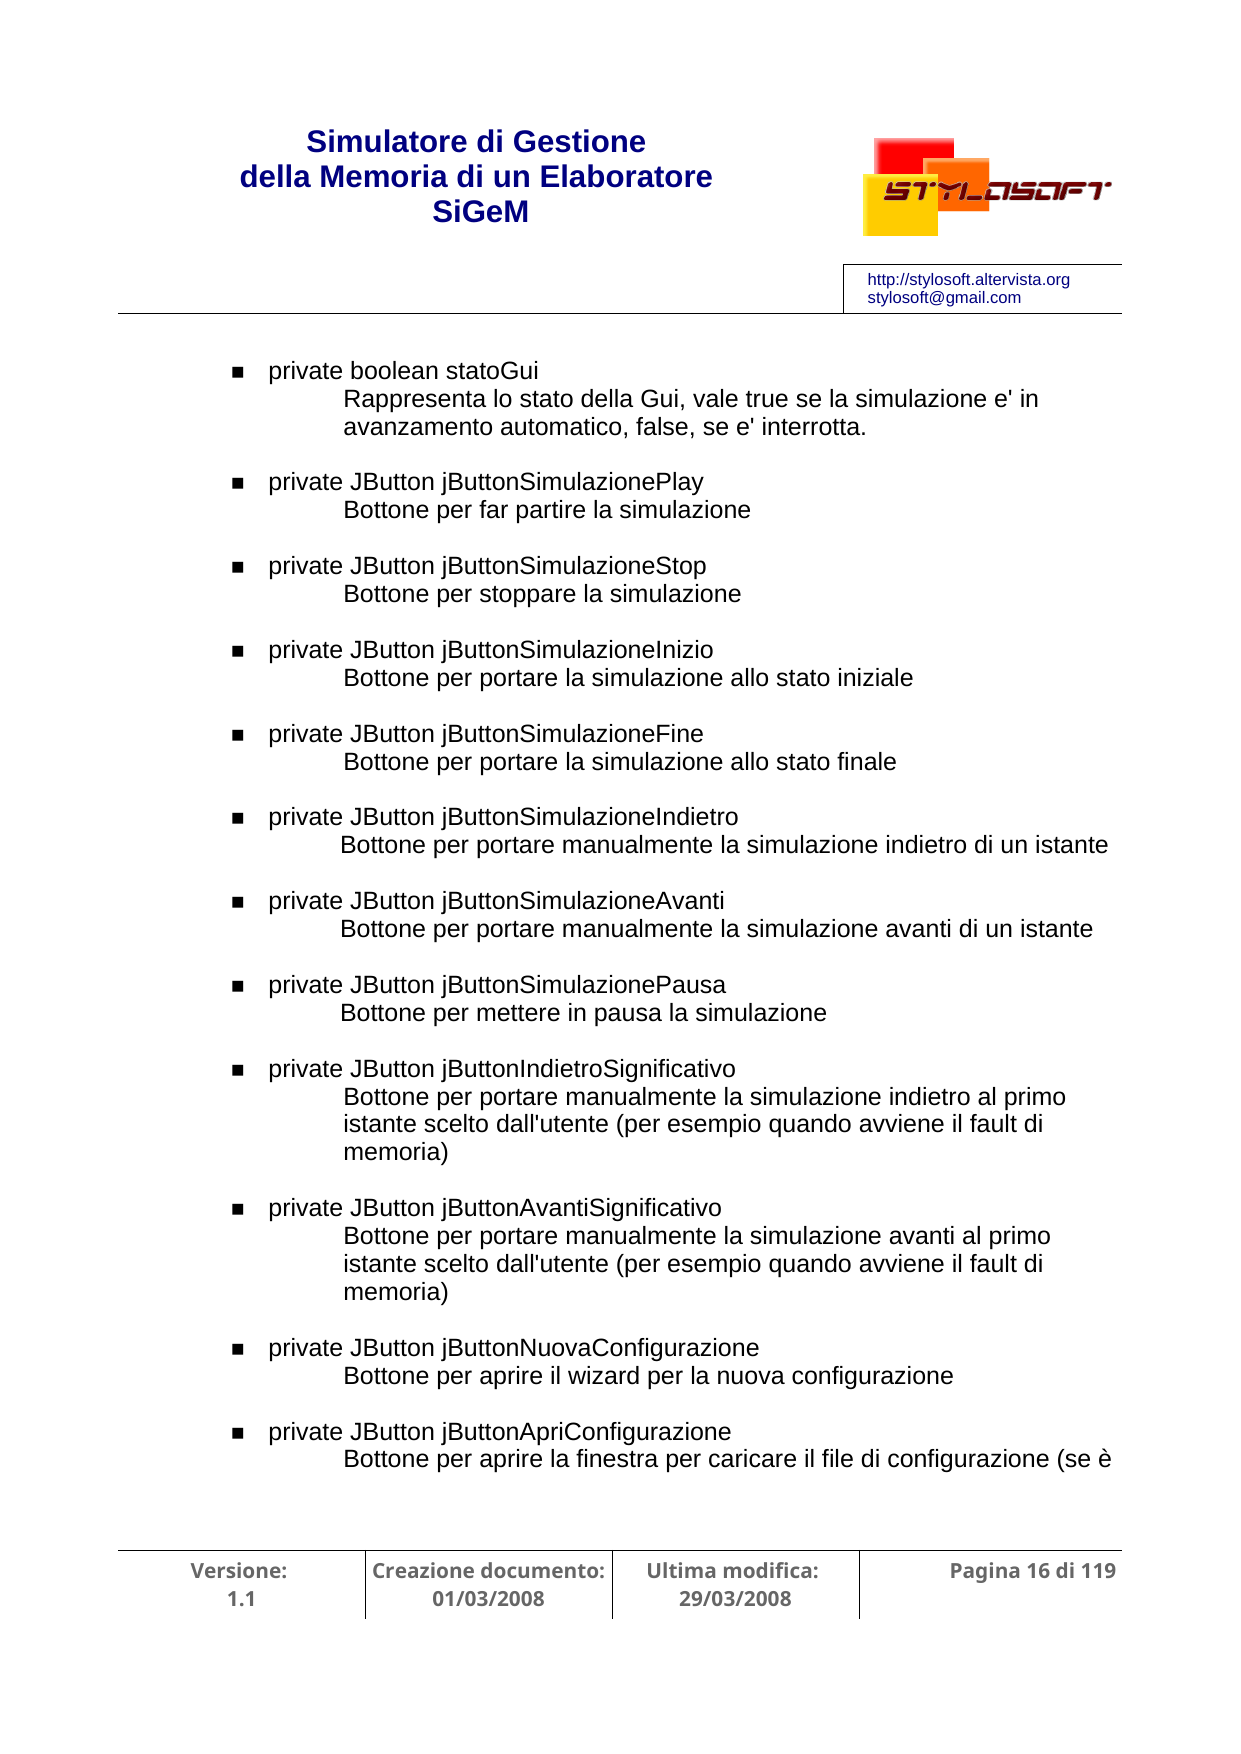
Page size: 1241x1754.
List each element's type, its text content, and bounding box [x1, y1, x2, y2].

list private JButton jButtonNuovaConfigurazione [231, 1250, 1122, 1278]
list private JButton jButtonSimulazionePlay [231, 384, 1122, 412]
list private JButton jButtonSimulazioneStop [231, 468, 1122, 496]
list Bottone per portare manualmente la simulazione avanti al primo istante scelto dall'utente (per esempio quando avviene il fault di memoria) [306, 1138, 1122, 1222]
list Bottone per aprire il wizard per la nuova configurazione [306, 1278, 1122, 1306]
list Bottone per far partire la simulazione [306, 412, 1122, 440]
list private JButton jButtonSimulazionePausa [231, 887, 1122, 915]
list Bottone per stoppare la simulazione [306, 496, 1122, 524]
list private JButton jButtonApriConfigurazione [231, 1334, 1122, 1362]
list private JButton jButtonSimulazioneInizio [231, 552, 1122, 580]
picture [848, 123, 1117, 247]
list private JButton jButtonSimulazioneAvanti [231, 803, 1122, 831]
list private JButton jButtonSimulazioneFine [231, 636, 1122, 664]
text Bottone per portare manualmente la simulazione avanti di un istante [118, 831, 1122, 859]
list Bottone per aprire la finestra per caricare il file di configurazione (se è stata salvata dall'utente) [306, 1362, 1122, 1417]
list private JButton jButtonAvantiSignificativo [231, 1110, 1122, 1138]
list private JButton jButtonIndietroSignificativo [231, 971, 1122, 999]
list Bottone per portare manualmente la simulazione indietro al primo istante scelto dall'utente (per esempio quando avviene il fault di memoria) [306, 999, 1122, 1082]
list Bottone per portare la simulazione allo stato finale [306, 664, 1122, 692]
text Bottone per mettere in pausa la simulazione [118, 915, 1122, 943]
list Bottone per portare la simulazione allo stato iniziale [306, 580, 1122, 608]
list private JButton jButtonSalvaConfigurazione [231, 1445, 1122, 1473]
text Bottone per portare manualmente la simulazione indietro di un istante [118, 747, 1122, 775]
list private JButton jButtonSimulazioneIndietro [231, 719, 1122, 747]
